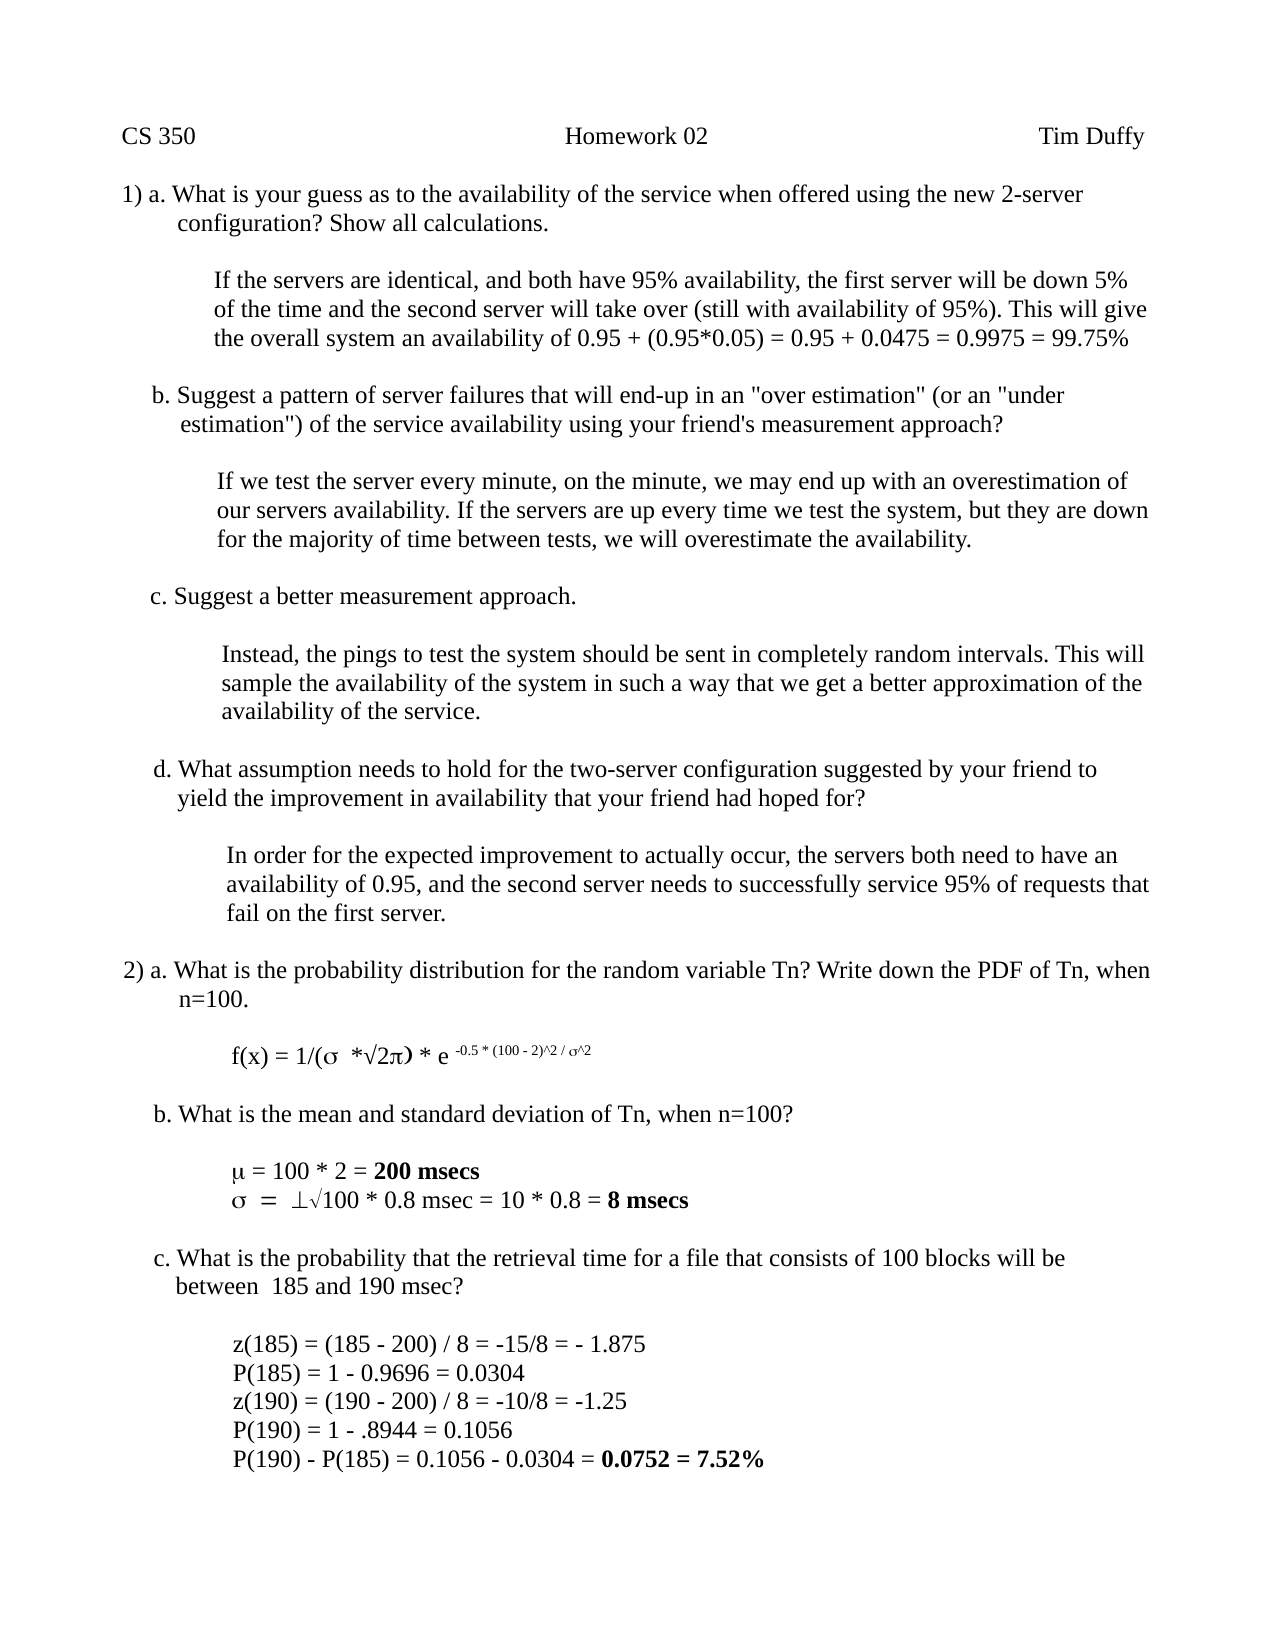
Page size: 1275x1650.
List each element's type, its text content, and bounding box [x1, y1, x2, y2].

text 2) a. What is the probability distribution for the random variable Tn? Write down the PDF of Tn, when n=100. [123, 955, 1153, 1013]
text f(x) = 1/(σ *√2π) * e -0.5 * (100 - 2)^2 / σ^2 [123, 1041, 1153, 1070]
text If we test the server every minute, on the minute, we may end up with an overestimation of our servers availability. If the servers are up every time we test the system, but they are down for the majority of time between tests, we will overestimate the availability. [217, 466, 1153, 553]
text σ = ^√100 * 0.8 msec = 10 * 0.8 = 8 msecs [153, 1185, 1153, 1214]
text b. What is the mean and standard deviation of Tn, when n=100? [153, 1099, 1153, 1128]
text P(185) = 1 - 0.9696 = 0.0304 z(190) = (190 - 200) / 8 = -10/8 = -1.25 [121, 1358, 1153, 1415]
text c. What is the probability that the retrieval time for a file that consists of 100 blocks will be between 185 and 190 msec? [153, 1243, 1153, 1300]
text In order for the expected improvement to actually occur, the servers both need to have an availability of 0.95, and the second server needs to successfully service 95% of requests that fail on the first server. [226, 840, 1153, 926]
text CS 350 Homework 02 Tim Duffy [121, 121, 1153, 150]
text P(190) - P(185) = 0.1056 - 0.0304 = 0.0752 = 7.52% [121, 1444, 1153, 1473]
text If the servers are identical, and both have 95% availability, the first server will be down 5% of the time and the second server will take over (still with availability of 95%). This will give the overall system an availability of 0.95 + (0.95*0.05) = 0.95 + 0.0475 = 0.9975 = 99.75% [213, 265, 1153, 351]
text 1) a. What is your guess as to the availability of the service when offered using the new 2-server configuration? Show all calculations. [121, 179, 1153, 236]
text z(185) = (185 - 200) / 8 = -15/8 = - 1.875 [121, 1329, 1153, 1358]
text P(190) = 1 - .8944 = 0.1056 [121, 1415, 1153, 1444]
text Instead, the pings to test the system should be sent in completely random intervals. This will sample the availability of the system in such a way that we get a better approximation of the availability of the service. [221, 639, 1153, 725]
text d. What assumption needs to hold for the two-server configuration suggested by your friend to yield the improvement in availability that your friend had hoped for? [153, 754, 1153, 811]
text b. Suggest a pattern of server failures that will end-up in an "over estimation" (or an "under estimation") of the service availability using your friend's measurement approach? [152, 380, 1153, 438]
text c. Suggest a better measurement approach. [150, 581, 1153, 610]
text μ = 100 * 2 = 200 msecs [153, 1156, 1153, 1185]
